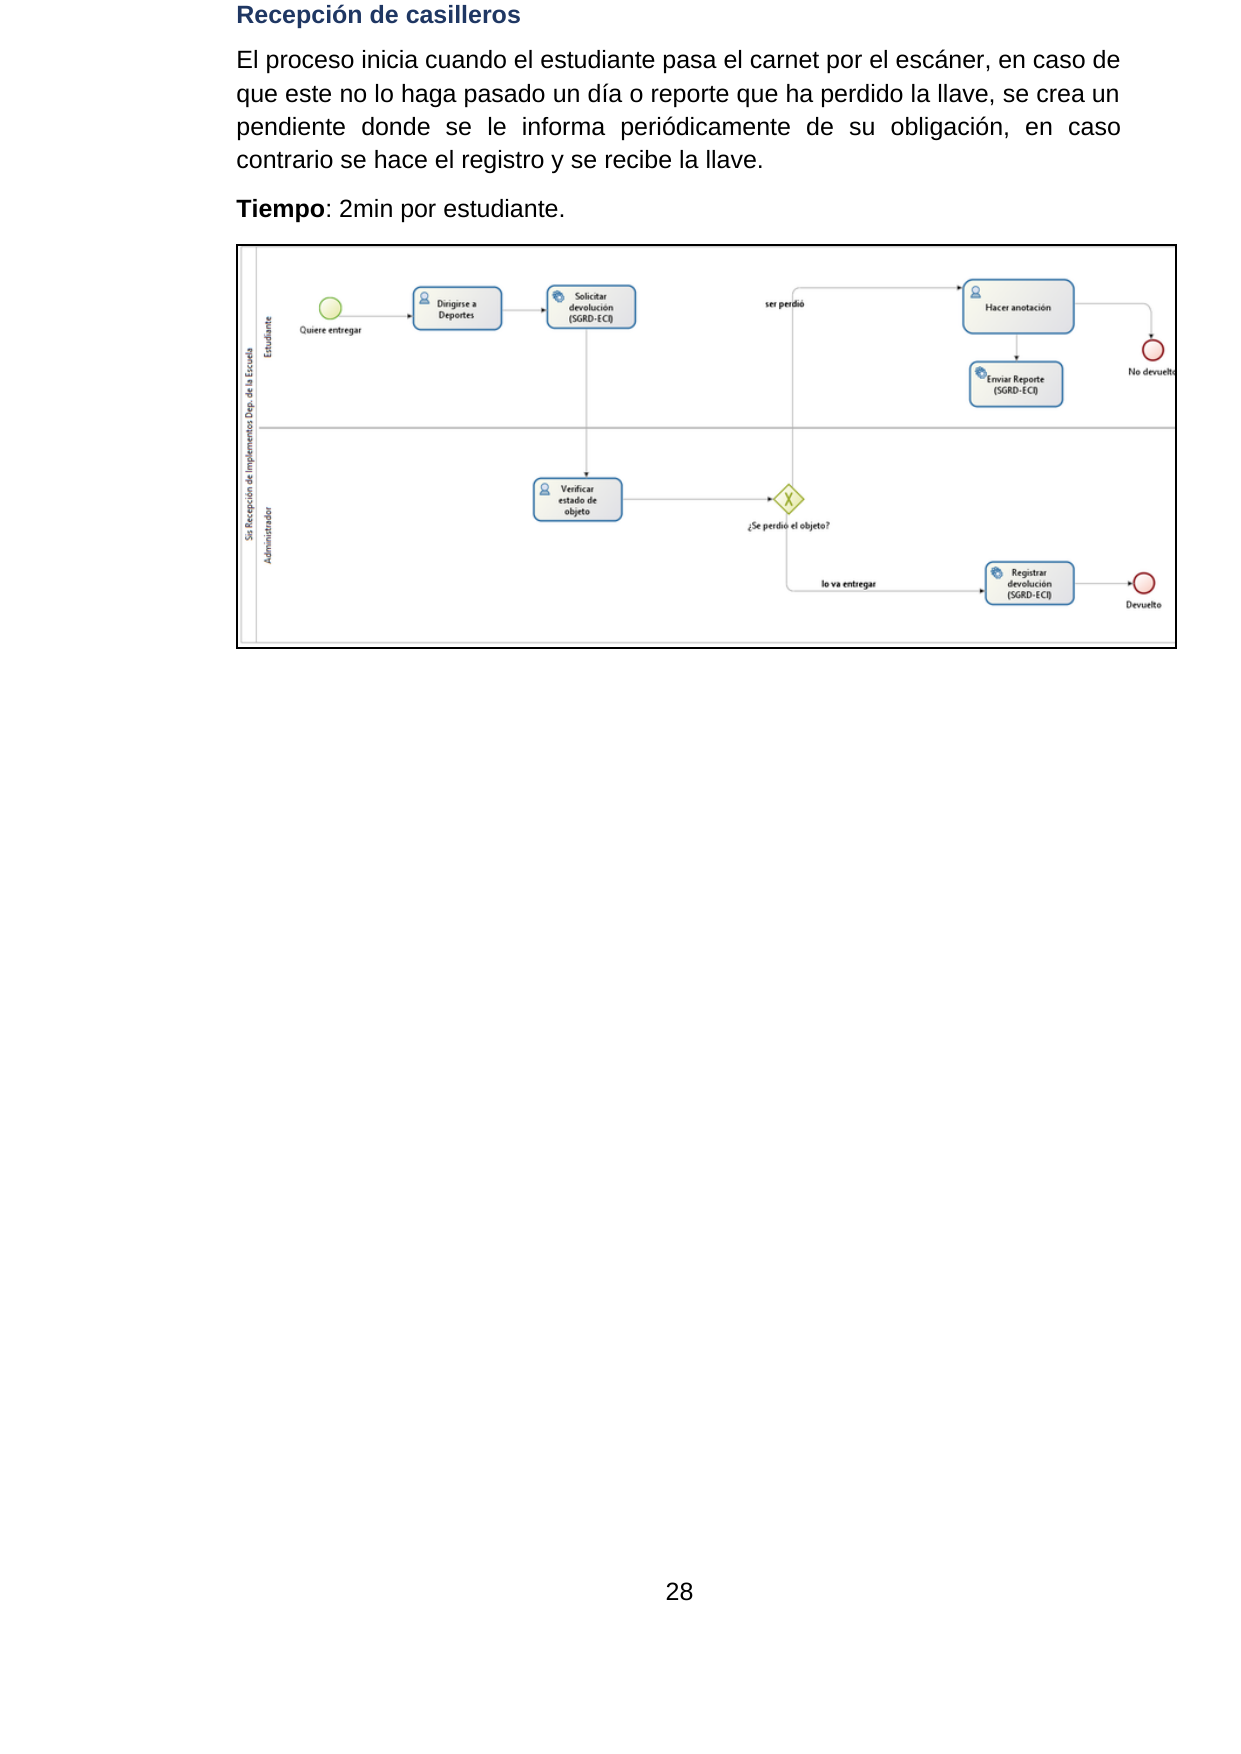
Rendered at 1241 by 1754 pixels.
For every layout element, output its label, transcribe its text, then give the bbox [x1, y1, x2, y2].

text Tiempo: 2min por estudiante. [236, 194, 1122, 223]
subtitle Recepción de casilleros [236, 0, 1122, 29]
text El proceso inicia cuando el estudiante pasa el carnet por el escáner, en caso de que este no lo haga pasado un día o reporte que ha perdido la llave, se crea un pendiente donde se le informa periódicamente de su obligación, en caso contrario se hace el registro y se recibe la llave. [236, 46, 1122, 173]
